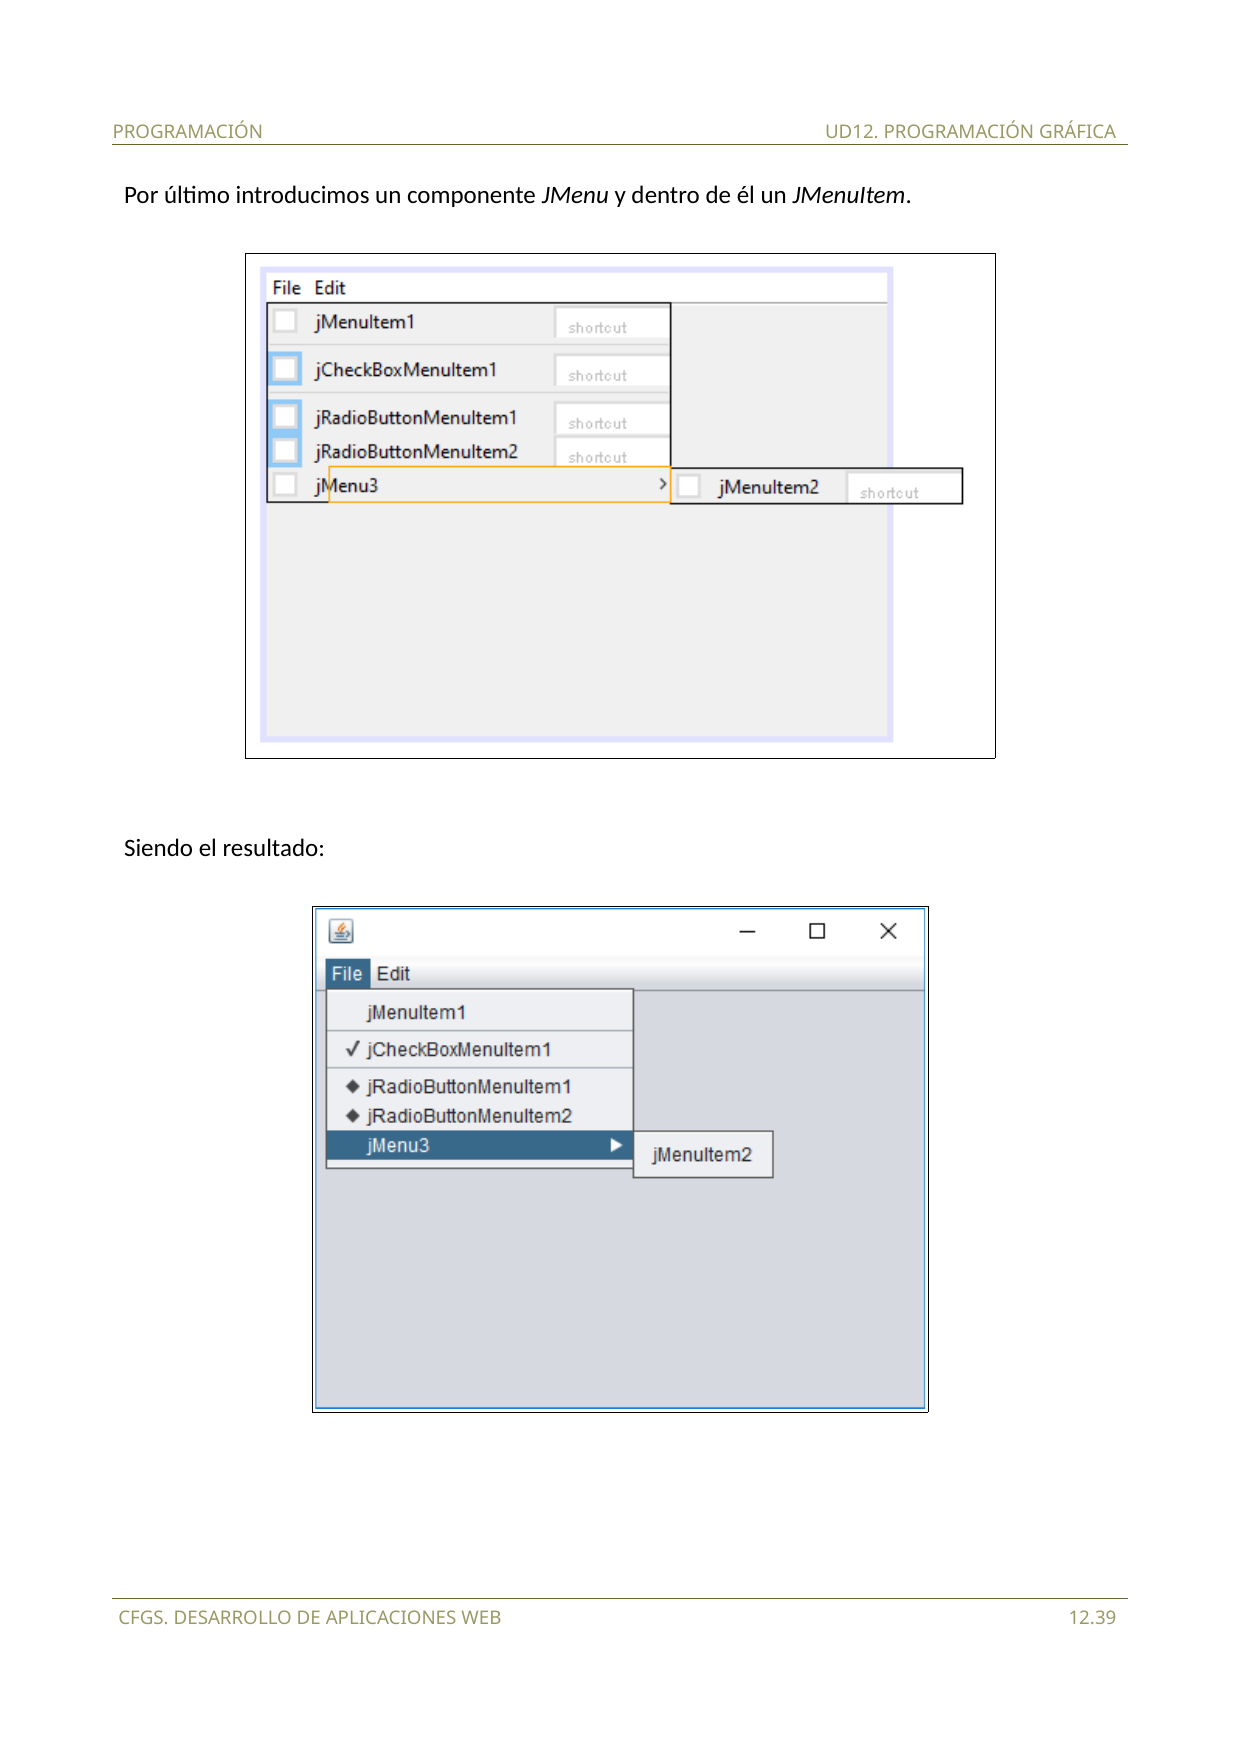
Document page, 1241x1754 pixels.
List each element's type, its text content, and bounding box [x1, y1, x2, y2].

picture [315, 908, 926, 1409]
text Por último introducimos un componente JMenu y dentro de él un JMenuItem. [112, 179, 1128, 210]
text Siendo el resultado: [112, 832, 1128, 862]
picture [248, 256, 993, 755]
